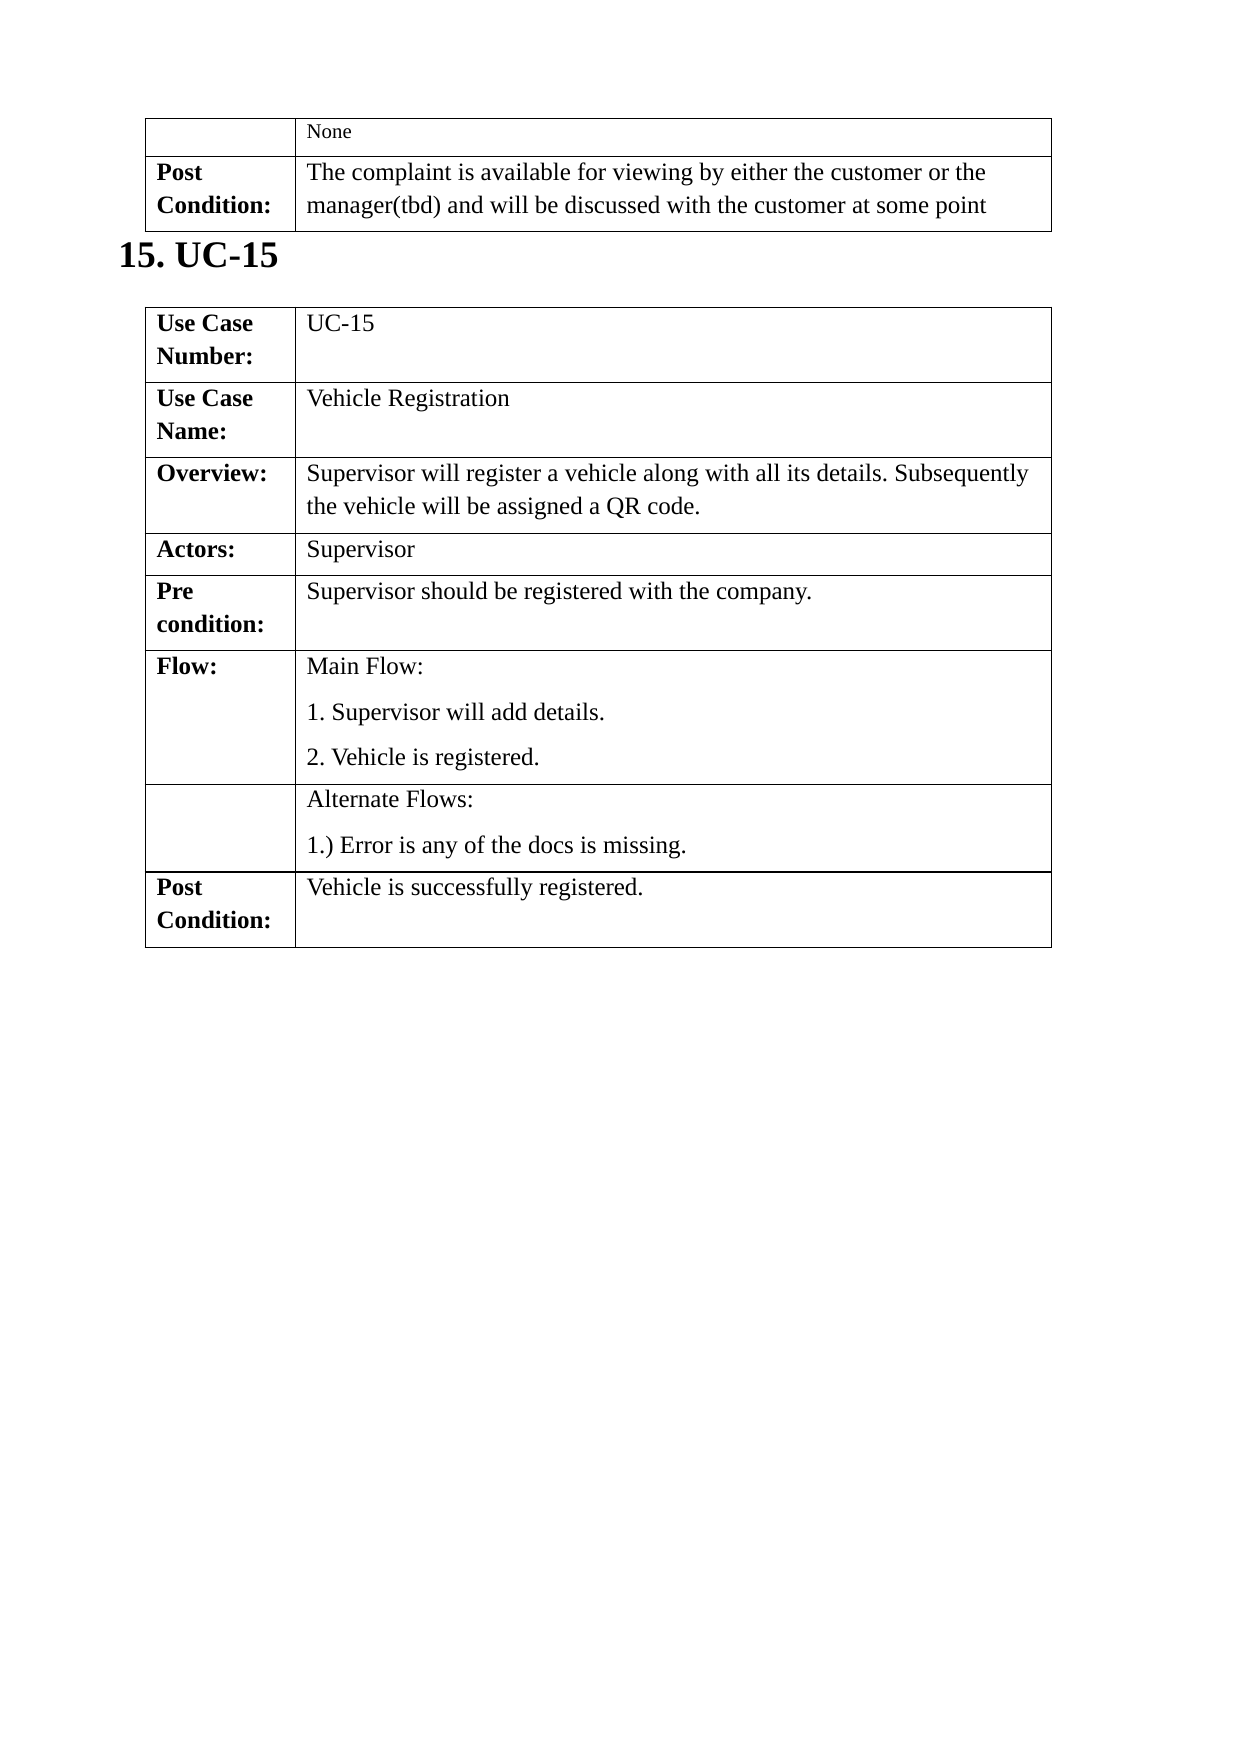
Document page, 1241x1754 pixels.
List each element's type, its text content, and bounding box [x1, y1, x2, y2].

table_cell Supervisor should be registered with the company. [296, 576, 1051, 650]
table_cell Vehicle is successfully registered. [296, 873, 1051, 947]
table_header Use Case Number: [146, 308, 295, 382]
table_cell None [296, 119, 1051, 156]
table_cell Pre condition: [146, 576, 295, 650]
table_cell Actors: [146, 534, 295, 575]
table_cell Use Case Name: [146, 383, 295, 457]
table_cell Alternate Flows: 1.) Error is any of the docs is missing. [296, 785, 1051, 871]
table_cell Main Flow: 1. Supervisor will add details. 2. Vehicle is registered. [296, 651, 1051, 783]
text 15. UC-15 [118, 232, 1122, 275]
table_header UC-15 [296, 308, 1051, 382]
table_cell Vehicle Registration [296, 383, 1051, 457]
table_cell The complaint is available for viewing by either the customer or the manager(tbd) and will be discussed with the customer at some point [296, 157, 1051, 231]
table_cell [146, 785, 295, 871]
table_cell Supervisor will register a vehicle along with all its details. Subsequently the vehicle will be assigned a QR code. [296, 458, 1051, 533]
table_cell [146, 119, 295, 156]
table_cell Post Condition: [146, 873, 295, 947]
table_cell Supervisor [296, 534, 1051, 575]
table_cell Flow: [146, 651, 295, 783]
table_cell Post Condition: [146, 157, 295, 231]
table_cell Overview: [146, 458, 295, 533]
